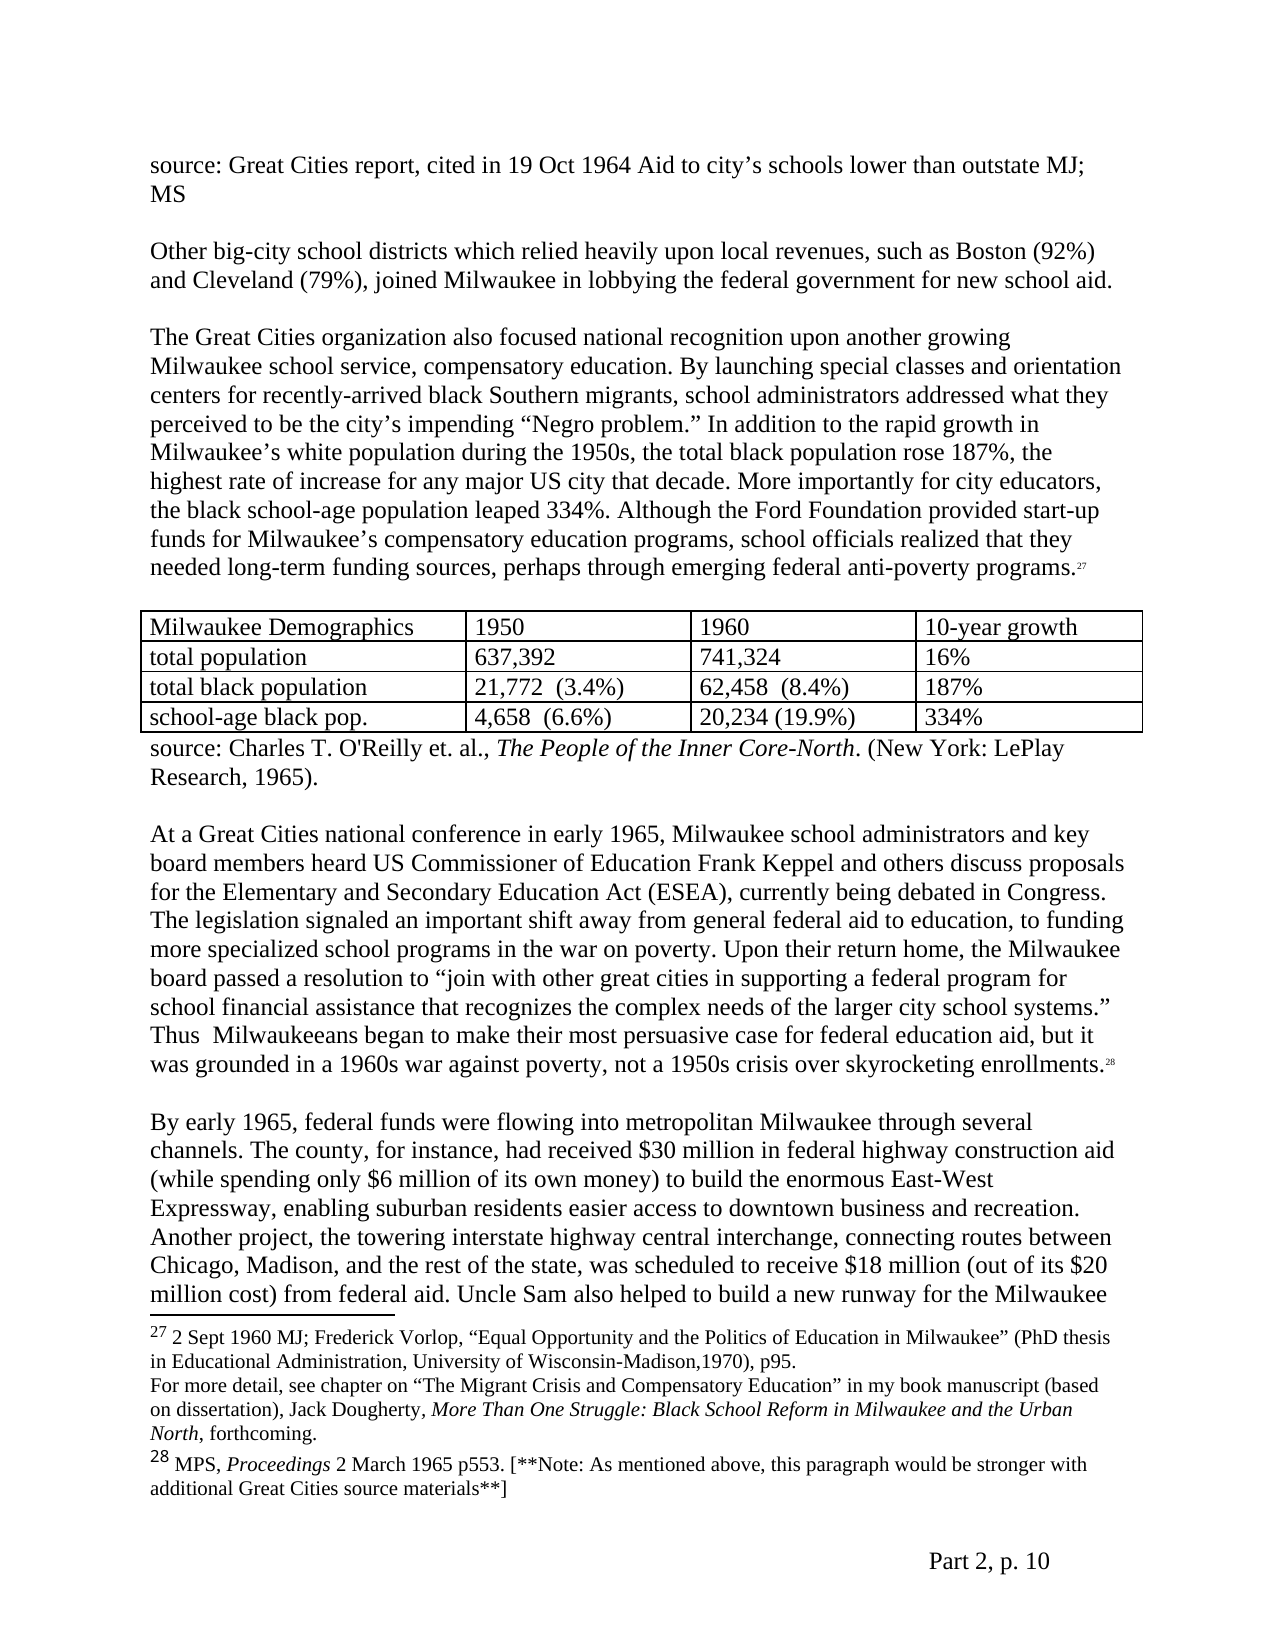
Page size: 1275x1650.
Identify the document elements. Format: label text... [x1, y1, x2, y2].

text source: Charles T. O'Reilly et. al., The People of the Inner Core-North. (New York: LePlay Research, 1965). [150, 733, 1125, 790]
table_cell total black population [142, 672, 465, 701]
table_cell 20,234 (19.9%) [692, 703, 915, 731]
table_cell 741,324 [692, 642, 915, 671]
table_cell 4,658 (6.6%) [467, 703, 690, 731]
text By early 1965, federal funds were flowing into metropolitan Milwaukee through several channels. The county, for instance, had received $30 million in federal highway construction aid (while spending only $6 million of its own money) to build the enormous East-West Expressway, enabling suburban residents easier access to downtown business and recreation. Another project, the towering interstate highway central interchange, connecting routes between Chicago, Madison, and the rest of the state, was scheduled to receive $18 million (out of its $20 million cost) from federal aid. Uncle Sam also helped to build a new runway for the Milwaukee [150, 1107, 1125, 1308]
table_cell school-age black pop. [142, 703, 465, 731]
table_cell 62,458 (8.4%) [692, 672, 915, 701]
table_header 10-year growth [917, 612, 1142, 640]
table_header Milwaukee Demographics [142, 612, 465, 640]
text The Great Cities organization also focused national recognition upon another growing Milwaukee school service, compensatory education. By launching special classes and orientation centers for recently-arrived black Southern migrants, school administrators addressed what they perceived to be the city’s impending “Negro problem.” In addition to the rapid growth in Milwaukee’s white population during the 1950s, the total black population rose 187%, the highest rate of increase for any major US city that decade. More importantly for city educators, the black school-age population leaped 334%. Although the Ford Foundation provided start-up funds for Milwaukee’s compensatory education programs, school officials realized that they needed long-term funding sources, perhaps through emerging federal anti-poverty programs. [150, 322, 1125, 581]
table_header 1960 [692, 612, 915, 640]
table_cell 334% [917, 703, 1142, 731]
table_cell 21,772 (3.4%) [467, 672, 690, 701]
text source: Great Cities report, cited in 19 Oct 1964 Aid to city’s schools lower than outstate MJ; MS [150, 150, 1125, 207]
text 2 Sept 1960 MJ; Frederick Vorlop, “Equal Opportunity and the Politics of Education in Milwaukee” (PhD thesis in Educational Administration, University of Wisconsin-Madison,1970), p95. [150, 1321, 1125, 1373]
table_cell total population [142, 642, 465, 671]
table_cell 187% [917, 672, 1142, 701]
table_header 1950 [467, 612, 690, 640]
table_cell 16% [917, 642, 1142, 671]
text At a Great Cities national conference in early 1965, Milwaukee school administrators and key board members heard US Commissioner of Education Frank Keppel and others discuss proposals for the Elementary and Secondary Education Act (ESEA), currently being debated in Congress. The legislation signaled an important shift away from general federal aid to education, to funding more specialized school programs in the war on poverty. Upon their return home, the Milwaukee board passed a resolution to “join with other great cities in supporting a federal program for school financial assistance that recognizes the complex needs of the larger city school systems.” Thus Milwaukeeans began to make their most persuasive case for federal education aid, but it was grounded in a 1960s war against poverty, not a 1950s crisis over skyrocketing enrollments. [150, 819, 1125, 1078]
text Other big-city school districts which relied heavily upon local revenues, such as Boston (92%) and Cleveland (79%), joined Milwaukee in lobbying the federal government for new school aid. [150, 236, 1125, 294]
text MPS, Proceedings 2 March 1965 p553. [**Note: As mentioned above, this paragraph would be stronger with additional Great Cities source materials**] [150, 1445, 1125, 1500]
table_cell 637,392 [467, 642, 690, 671]
text For more detail, see chapter on “The Migrant Crisis and Compensatory Education” in my book manuscript (based on dissertation), Jack Dougherty, More Than One Struggle: Black School Reform in Milwaukee and the Urban North, forthcoming. [150, 1373, 1125, 1445]
